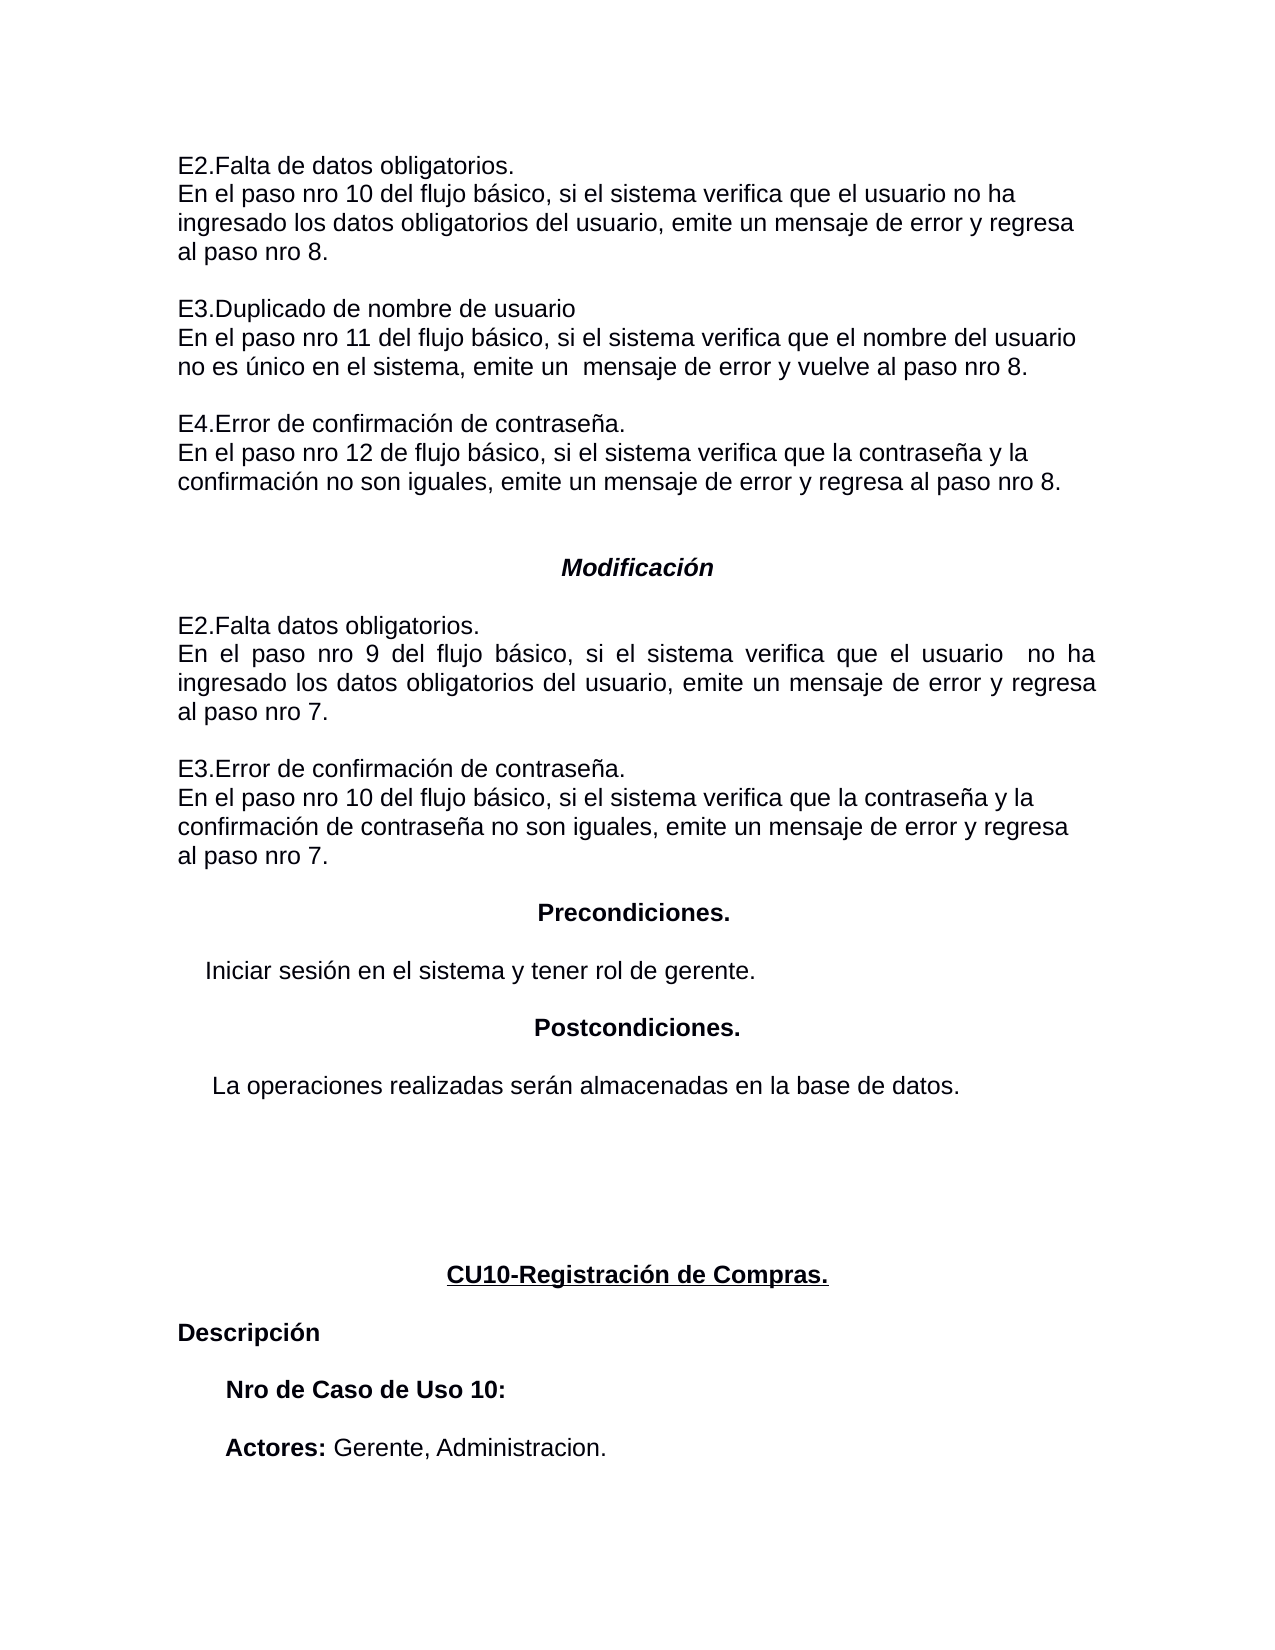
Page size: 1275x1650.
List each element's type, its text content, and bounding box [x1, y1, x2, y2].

text CU10-Registración de Compras. [177, 1260, 1098, 1289]
text al paso nro 7. [177, 841, 1098, 869]
text E4.Error de confirmación de contraseña. [177, 409, 1098, 438]
text al paso nro 8. [177, 237, 1098, 266]
text no es único en el sistema, emite un mensaje de error y vuelve al paso nro 8. [177, 352, 1098, 381]
text E2.Falta datos obligatorios. [177, 611, 1098, 639]
text E2.Falta de datos obligatorios. [177, 151, 1098, 179]
text E3.Duplicado de nombre de usuario [177, 294, 1098, 323]
text En el paso nro 10 del flujo básico, si el sistema verifica que la contraseña y la [177, 783, 1098, 812]
text Postcondiciones. [177, 1013, 1098, 1042]
text Precondiciones. [177, 898, 1098, 927]
text En el paso nro 11 del flujo básico, si el sistema verifica que el nombre del usuario [177, 323, 1098, 352]
text Actores: Gerente, Administracion. [177, 1432, 1098, 1461]
text confirmación de contraseña no son iguales, emite un mensaje de error y regresa [177, 812, 1098, 841]
text confirmación no son iguales, emite un mensaje de error y regresa al paso nro 8. [177, 467, 1098, 496]
text Modificación [177, 553, 1098, 582]
text En el paso nro 12 de flujo básico, si el sistema verifica que la contraseña y la [177, 438, 1098, 467]
text En el paso nro 10 del flujo básico, si el sistema verifica que el usuario no ha [177, 179, 1098, 208]
text La operaciones realizadas serán almacenadas en la base de datos. [177, 1071, 1098, 1099]
text Descripción [177, 1317, 1098, 1346]
text E3.Error de confirmación de contraseña. [177, 754, 1098, 783]
text ingresado los datos obligatorios del usuario, emite un mensaje de error y regresa [177, 208, 1098, 237]
text Iniciar sesión en el sistema y tener rol de gerente. [177, 956, 1098, 984]
text En el paso nro 9 del flujo básico, si el sistema verifica que el usuario no ha ingresado los datos obligatorios del usuario, emite un mensaje de error y regresa al paso nro 7. [177, 639, 1098, 726]
text Nro de Caso de Uso 10: [177, 1375, 1098, 1404]
